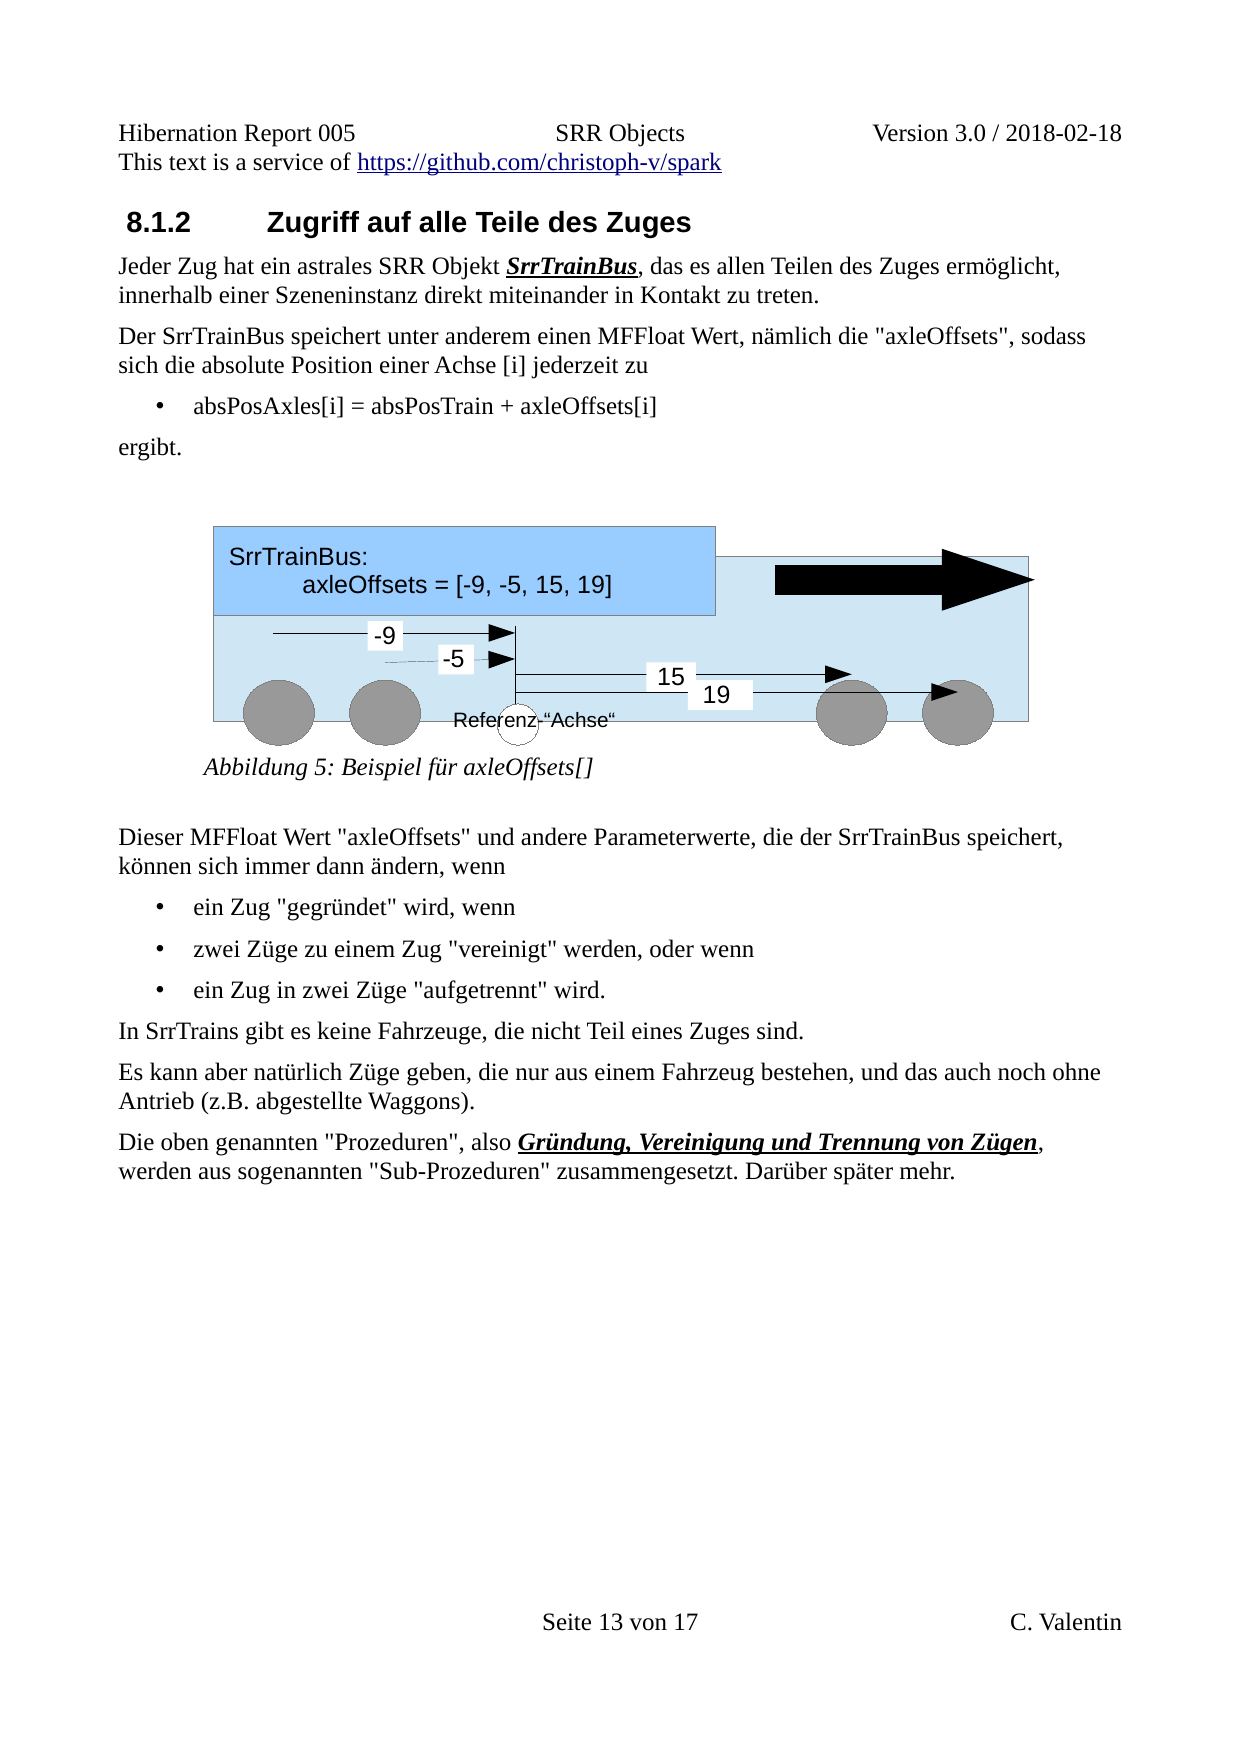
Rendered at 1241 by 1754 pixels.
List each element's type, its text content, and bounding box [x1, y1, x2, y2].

text In SrrTrains gibt es keine Fahrzeuge, die nicht Teil eines Zuges sind. [118, 1016, 1122, 1045]
text Es kann aber natürlich Züge geben, die nur aus einem Fahrzeug bestehen, und das auch noch ohne Antrieb (z.B. abgestellte Waggons). [118, 1057, 1122, 1115]
list ein Zug in zwei Züge "aufgetrennt" wird. [156, 975, 1122, 1004]
text Die oben genannten "Prozeduren", also Gründung, Vereinigung und Trennung von Zügen, werden aus sogenannten "Sub-Prozeduren" zusammengesetzt. Darüber später mehr. [118, 1127, 1122, 1185]
list ein Zug "gegründet" wird, wenn [156, 892, 1122, 921]
text Dieser MFFloat Wert "axleOffsets" und andere Parameterwerte, die der SrrTrainBus speichert, können sich immer dann ändern, wenn [118, 822, 1122, 880]
list absPosAxles[i] = absPosTrain + axleOffsets[i] [156, 391, 1122, 420]
text ergibt. [118, 432, 1122, 461]
text Der SrrTrainBus speichert unter anderem einen MFFloat Wert, nämlich die "axleOffsets", sodass sich die absolute Position einer Achse [i] jederzeit zu [118, 321, 1122, 379]
list zwei Züge zu einem Zug "vereinigt" werden, oder wenn [156, 934, 1122, 962]
text Abbildung 5: Beispiel für axleOffsets[] [204, 517, 1036, 781]
subtitle Zugriff auf alle Teile des Zuges [118, 205, 1122, 239]
text Jeder Zug hat ein astrales SRR Objekt SrrTrainBus, das es allen Teilen des Zuges ermöglicht, innerhalb einer Szeneninstanz direkt miteinander in Kontakt zu treten. [118, 251, 1122, 309]
